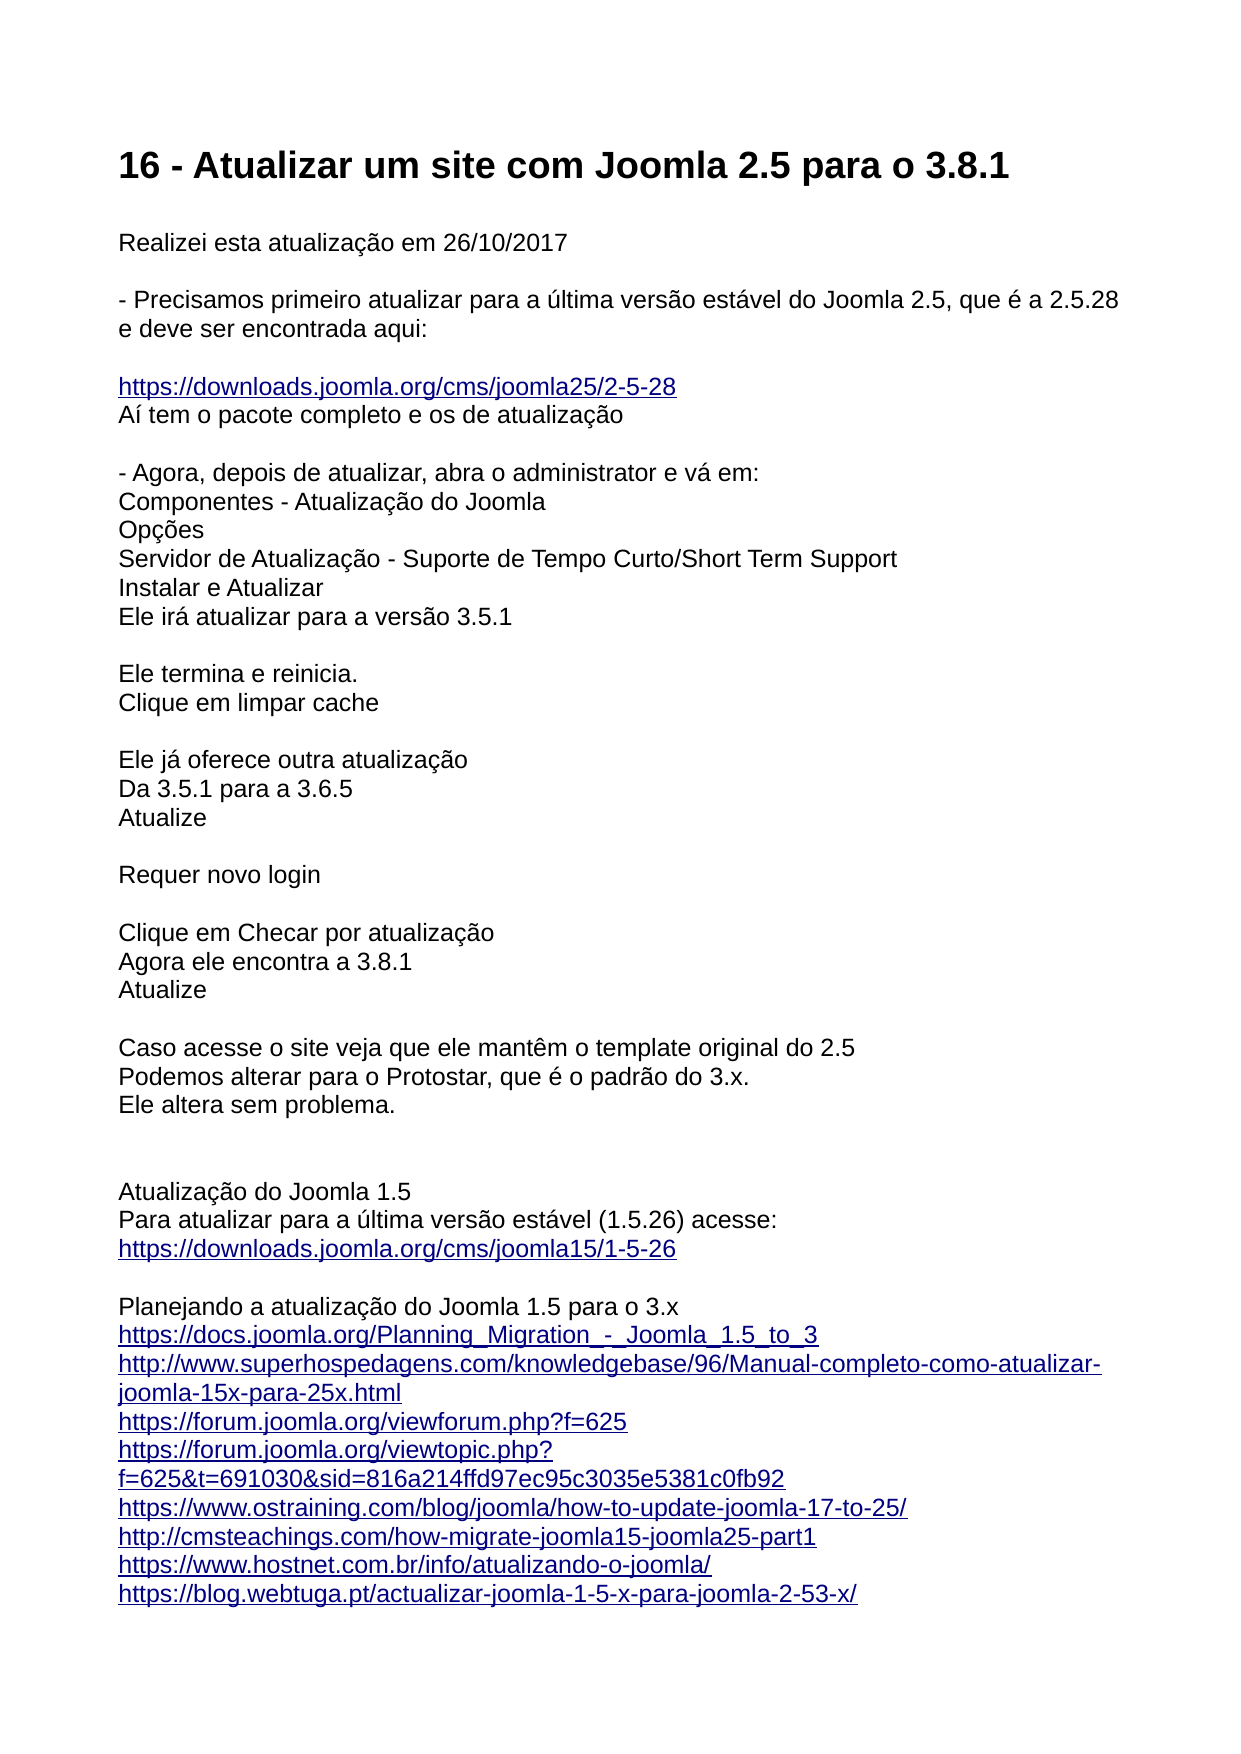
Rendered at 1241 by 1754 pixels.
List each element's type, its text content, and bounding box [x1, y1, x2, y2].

text Instalar e Atualizar [118, 573, 1122, 602]
subtitle 16 - Atualizar um site com Joomla 2.5 para o 3.8.1 [118, 143, 1122, 187]
text Podemos alterar para o Protostar, que é o padrão do 3.x. [118, 1062, 1122, 1091]
text Opções [118, 516, 1122, 544]
text Ele irá atualizar para a versão 3.5.1 [118, 602, 1122, 631]
text Para atualizar para a última versão estável (1.5.26) acesse: [118, 1206, 1122, 1234]
text Atualize [118, 803, 1122, 832]
text Realizei esta atualização em 26/10/2017 [118, 228, 1122, 257]
text - Precisamos primeiro atualizar para a última versão estável do Joomla 2.5, que é a 2.5.28 e deve ser encontrada aqui: [118, 286, 1122, 343]
text Ele altera sem problema. [118, 1091, 1122, 1119]
text Clique em Checar por atualização [118, 918, 1122, 947]
text Da 3.5.1 para a 3.6.5 [118, 774, 1122, 803]
text Servidor de Atualização - Suporte de Tempo Curto/Short Term Support [118, 544, 1122, 573]
text https://docs.joomla.org/Planning_Migration_-_Joomla_1.5_to_3 [118, 1321, 1122, 1349]
text Ele termina e reinicia. [118, 659, 1122, 688]
text https://www.ostraining.com/blog/joomla/how-to-update-joomla-17-to-25/ [118, 1493, 1122, 1522]
text Clique em limpar cache [118, 688, 1122, 717]
text http://www.superhospedagens.com/knowledgebase/96/Manual-completo-como-atualizar-joomla-15x-para-25x.html [118, 1349, 1122, 1407]
text Caso acesse o site veja que ele mantêm o template original do 2.5 [118, 1033, 1122, 1062]
text Atualização do Joomla 1.5 [118, 1177, 1122, 1206]
text https://downloads.joomla.org/cms/joomla25/2-5-28 [118, 372, 1122, 401]
text https://downloads.joomla.org/cms/joomla15/1-5-26 [118, 1234, 1122, 1263]
text http://cmsteachings.com/how-migrate-joomla15-joomla25-part1 [118, 1522, 1122, 1551]
text Ele já oferece outra atualização [118, 746, 1122, 774]
text https://forum.joomla.org/viewforum.php?f=625 [118, 1407, 1122, 1436]
text Requer novo login [118, 861, 1122, 889]
text Agora ele encontra a 3.8.1 [118, 947, 1122, 976]
text https://forum.joomla.org/viewtopic.php?f=625&t=691030&sid=816a214ffd97ec95c3035e5381c0fb92 [118, 1436, 1122, 1493]
text https://www.hostnet.com.br/info/atualizando-o-joomla/ [118, 1551, 1122, 1579]
text https://blog.webtuga.pt/actualizar-joomla-1-5-x-para-joomla-2-53-x/ [118, 1579, 1122, 1608]
text Atualize [118, 976, 1122, 1004]
text Componentes - Atualização do Joomla [118, 487, 1122, 516]
text - Agora, depois de atualizar, abra o administrator e vá em: [118, 458, 1122, 487]
text Aí tem o pacote completo e os de atualização [118, 401, 1122, 429]
text Planejando a atualização do Joomla 1.5 para o 3.x [118, 1292, 1122, 1321]
